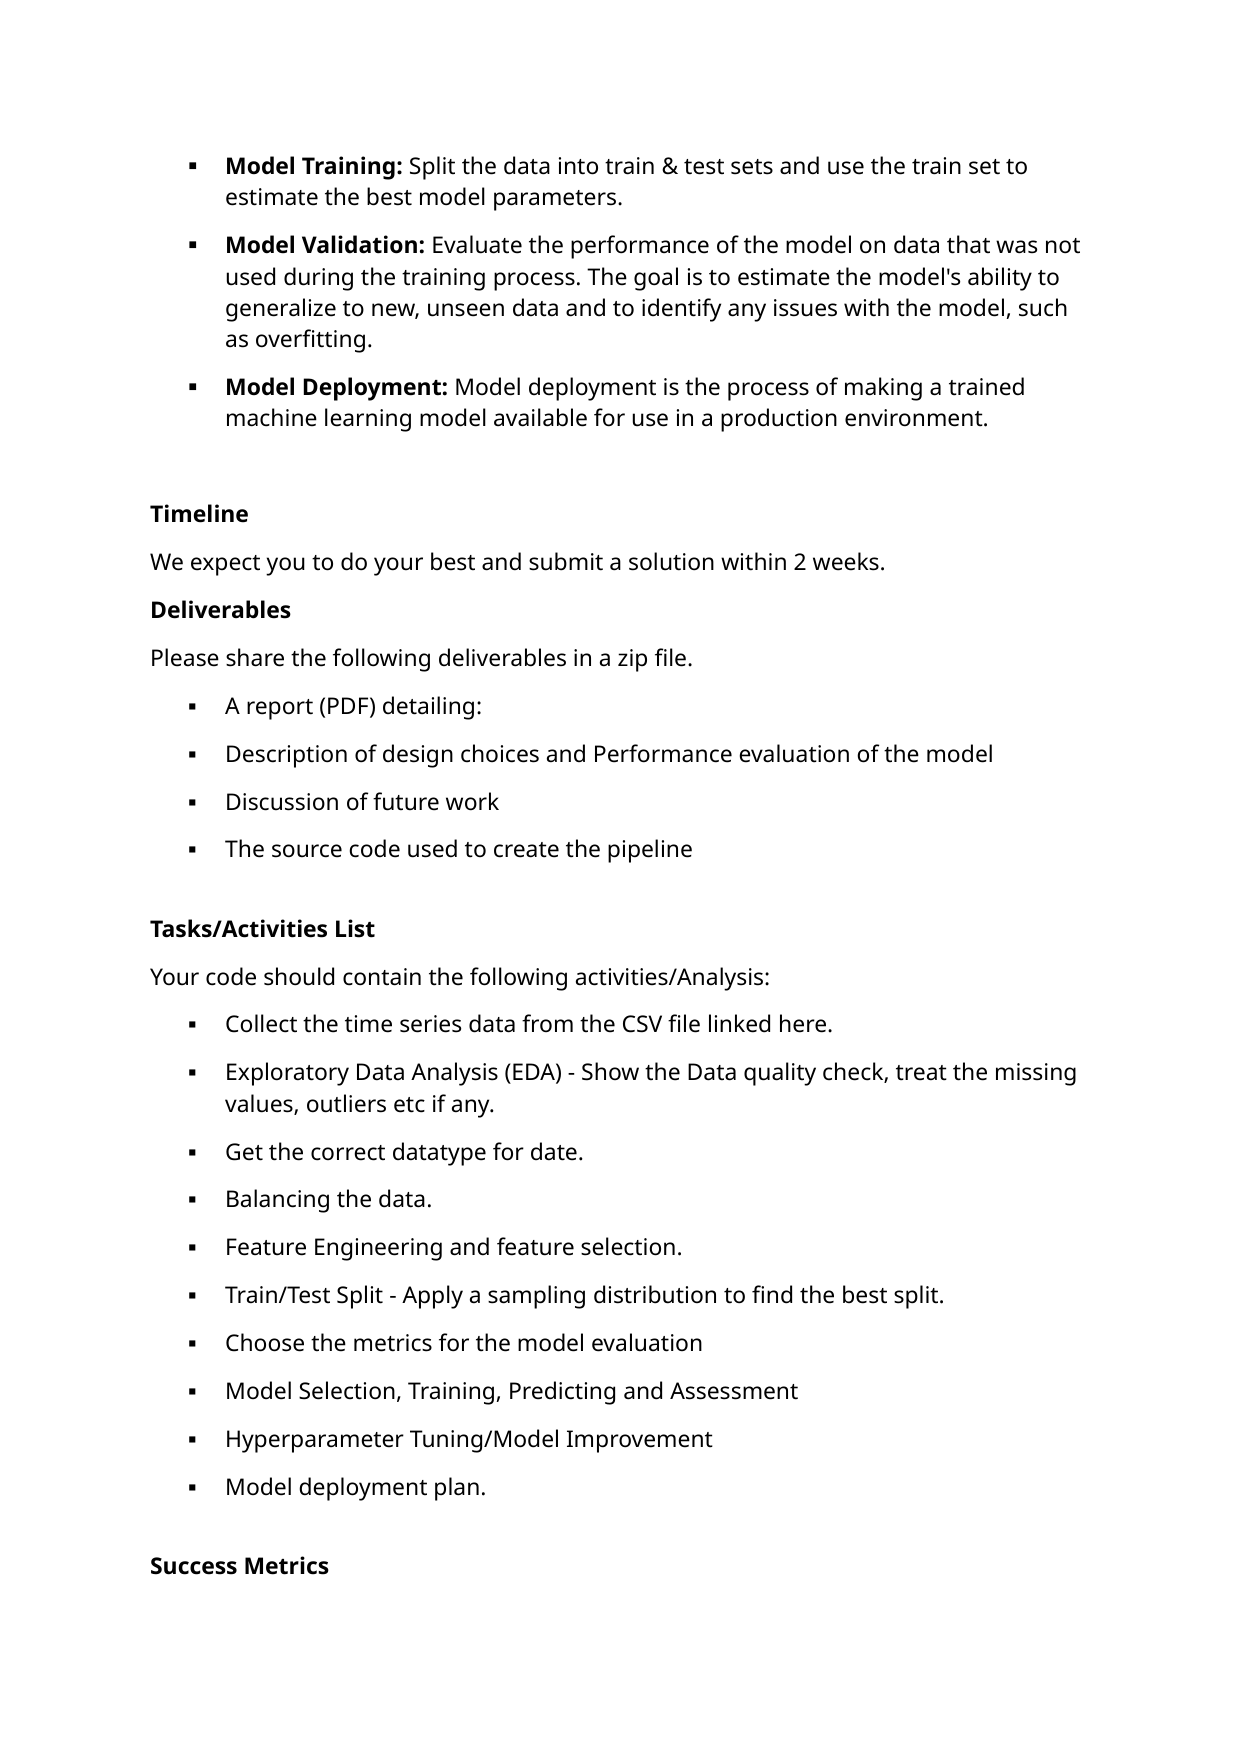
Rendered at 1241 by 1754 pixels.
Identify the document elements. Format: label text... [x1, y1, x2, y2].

text We expect you to do your best and submit a solution within 2 weeks. [150, 546, 1090, 577]
list Hyperparameter Tuning/Model Improvement [187, 1423, 1090, 1454]
list Model Validation: Evaluate the performance of the model on data that was not used during the training process. The goal is to estimate the model's ability to generalize to new, unseen data and to identify any issues with the model, such as overfitting. [187, 229, 1090, 354]
text Success Metrics [150, 1519, 1090, 1581]
list Train/Test Split - Apply a sampling distribution to find the best split. [187, 1279, 1090, 1310]
text Please share the following deliverables in a zip file. [150, 642, 1090, 673]
list A report (PDF) detailing: [187, 689, 1090, 721]
list Description of design choices and Performance evaluation of the model [187, 737, 1090, 769]
list Discussion of future work [187, 785, 1090, 817]
text Timeline [150, 498, 1090, 529]
list Model Selection, Training, Predicting and Assessment [187, 1375, 1090, 1406]
list Balancing the data. [187, 1183, 1090, 1214]
list Model deployment plan. [187, 1471, 1090, 1502]
list Collect the time series data from the CSV file linked here. [187, 1008, 1090, 1039]
list Feature Engineering and feature selection. [187, 1231, 1090, 1262]
text Tasks/Activities List [150, 912, 1090, 944]
list Exploratory Data Analysis (EDA) - Show the Data quality check, treat the missing values, outliers etc if any. [187, 1056, 1090, 1119]
list Choose the metrics for the model evaluation [187, 1327, 1090, 1358]
text Your code should contain the following activities/Analysis: [150, 960, 1090, 992]
list Model Training: Split the data into train & test sets and use the train set to estimate the best model parameters. [187, 150, 1090, 212]
list Get the correct datatype for date. [187, 1135, 1090, 1167]
list The source code used to create the pipeline [187, 833, 1090, 896]
text Deliverables [150, 594, 1090, 625]
list Model Deployment: Model deployment is the process of making a trained machine learning model available for use in a production environment. [187, 371, 1090, 433]
